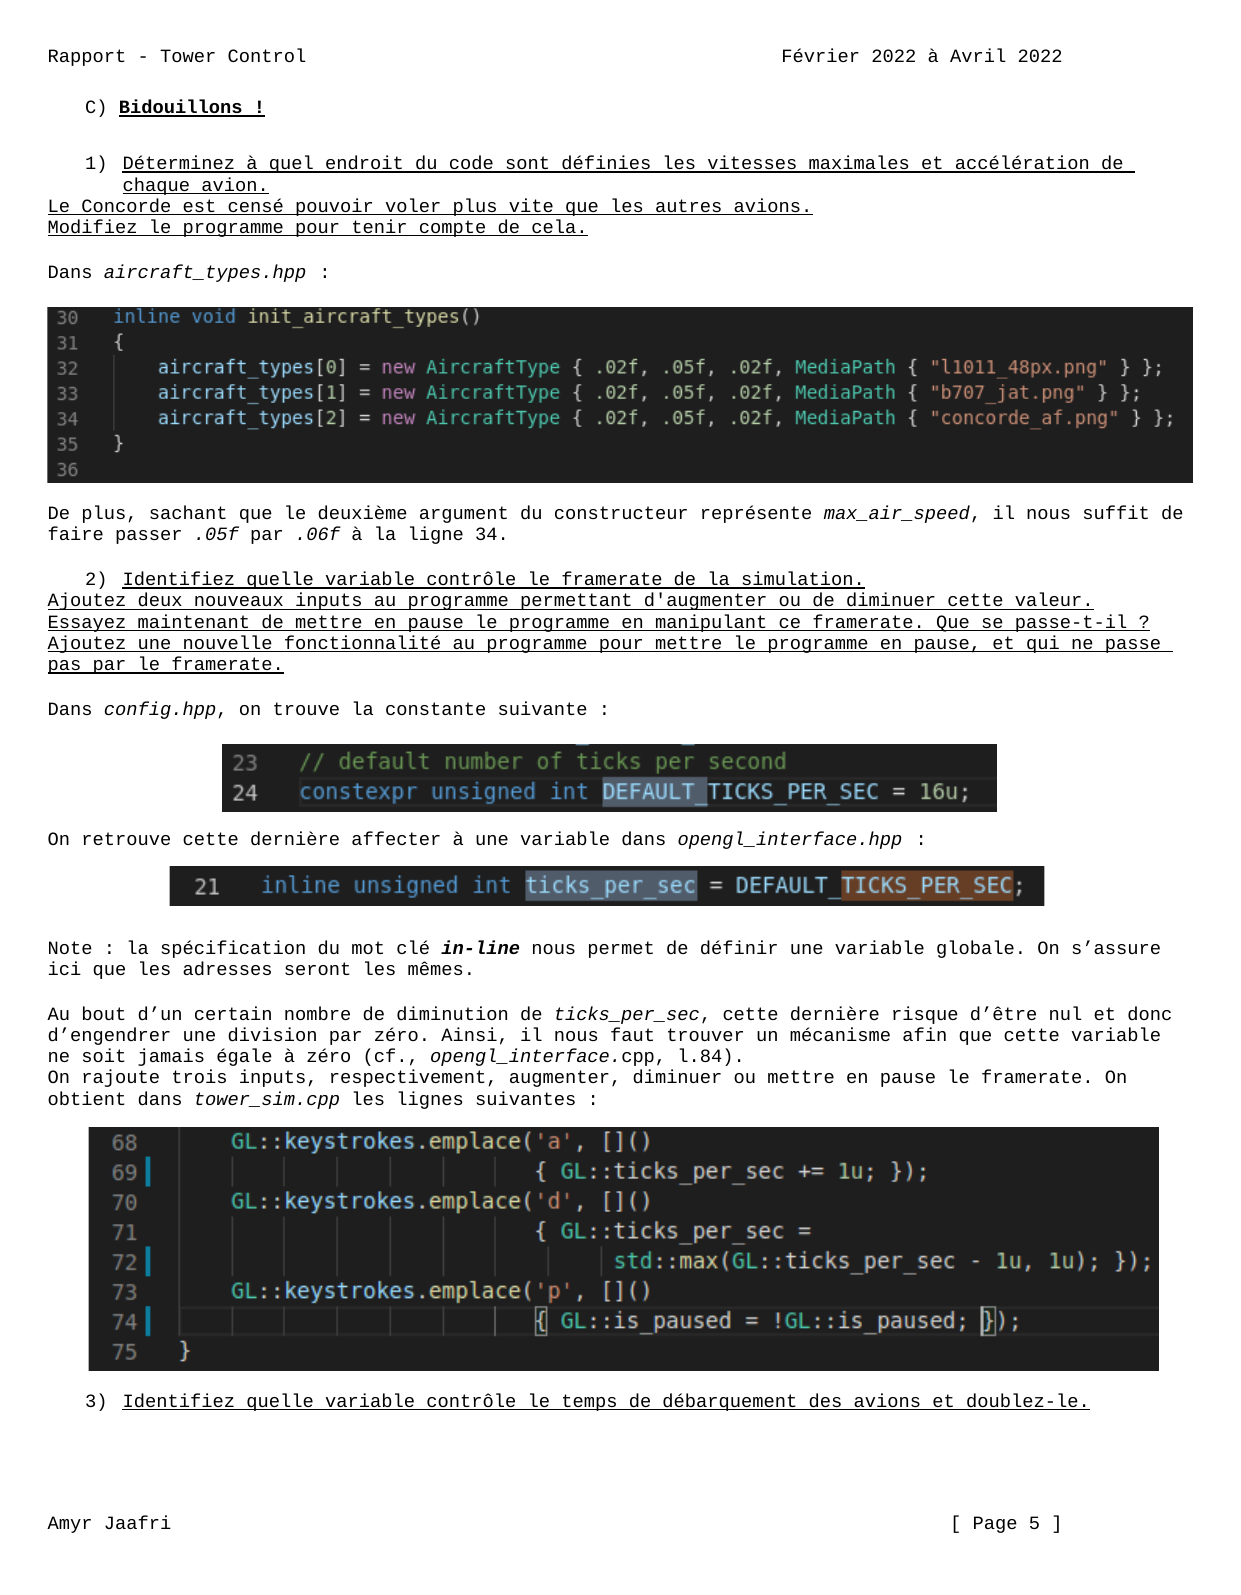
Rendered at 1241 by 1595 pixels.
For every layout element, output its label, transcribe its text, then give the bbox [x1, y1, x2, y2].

subtitle Bidouillons ! [85, 98, 1193, 148]
text Au bout d’un certain nombre de diminution de ticks_per_sec, cette dernière risque d’être nul et donc d’engendrer une division par zéro. Ainsi, il nous faut trouver un mécanisme afin que cette variable ne soit jamais égale à zéro (cf., opengl_interface.cpp, l.84). On rajoute trois inputs, respectivement, augmenter, diminuer ou mettre en pause le framerate. On obtient dans tower_sim.cpp les lignes suivantes : [47, 1004, 1193, 1111]
text Dans config.hpp, on trouve la constante suivante : [47, 700, 1193, 721]
text Modifiez le programme pour tenir compte de cela. [47, 218, 1193, 239]
text On retrouve cette dernière affecter à une variable dans opengl_interface.hpp : [47, 830, 1193, 851]
text Ajoutez deux nouveaux inputs au programme permettant d'augmenter ou de diminuer cette valeur. [47, 591, 1193, 612]
text Dans aircraft_types.hpp : [47, 263, 1193, 284]
text De plus, sachant que le deuxième argument du constructeur représente max_air_speed, il nous suffit de faire passer .05f par .06f à la ligne 34. [47, 504, 1193, 546]
list Identifiez quelle variable contrôle le temps de débarquement des avions et doublez-le. [85, 1392, 1193, 1413]
text Ajoutez une nouvelle fonctionnalité au programme pour mettre le programme en pause, et qui ne passe pas par le framerate. [47, 634, 1193, 700]
picture [88, 1127, 1159, 1371]
picture [169, 866, 1045, 906]
text Essayez maintenant de mettre en pause le programme en manipulant ce framerate. Que se passe-t-il ? [47, 612, 1193, 634]
picture [222, 744, 997, 812]
picture [47, 307, 1193, 483]
text Note : la spécification du mot clé in-line nous permet de définir une variable globale. On s’assure ici que les adresses seront les mêmes. [47, 938, 1193, 1004]
list Identifiez quelle variable contrôle le framerate de la simulation. [85, 570, 1193, 591]
text Le Concorde est censé pouvoir voler plus vite que les autres avions. [47, 197, 1193, 218]
list Déterminez à quel endroit du code sont définies les vitesses maximales et accélération de chaque avion. [85, 154, 1193, 197]
